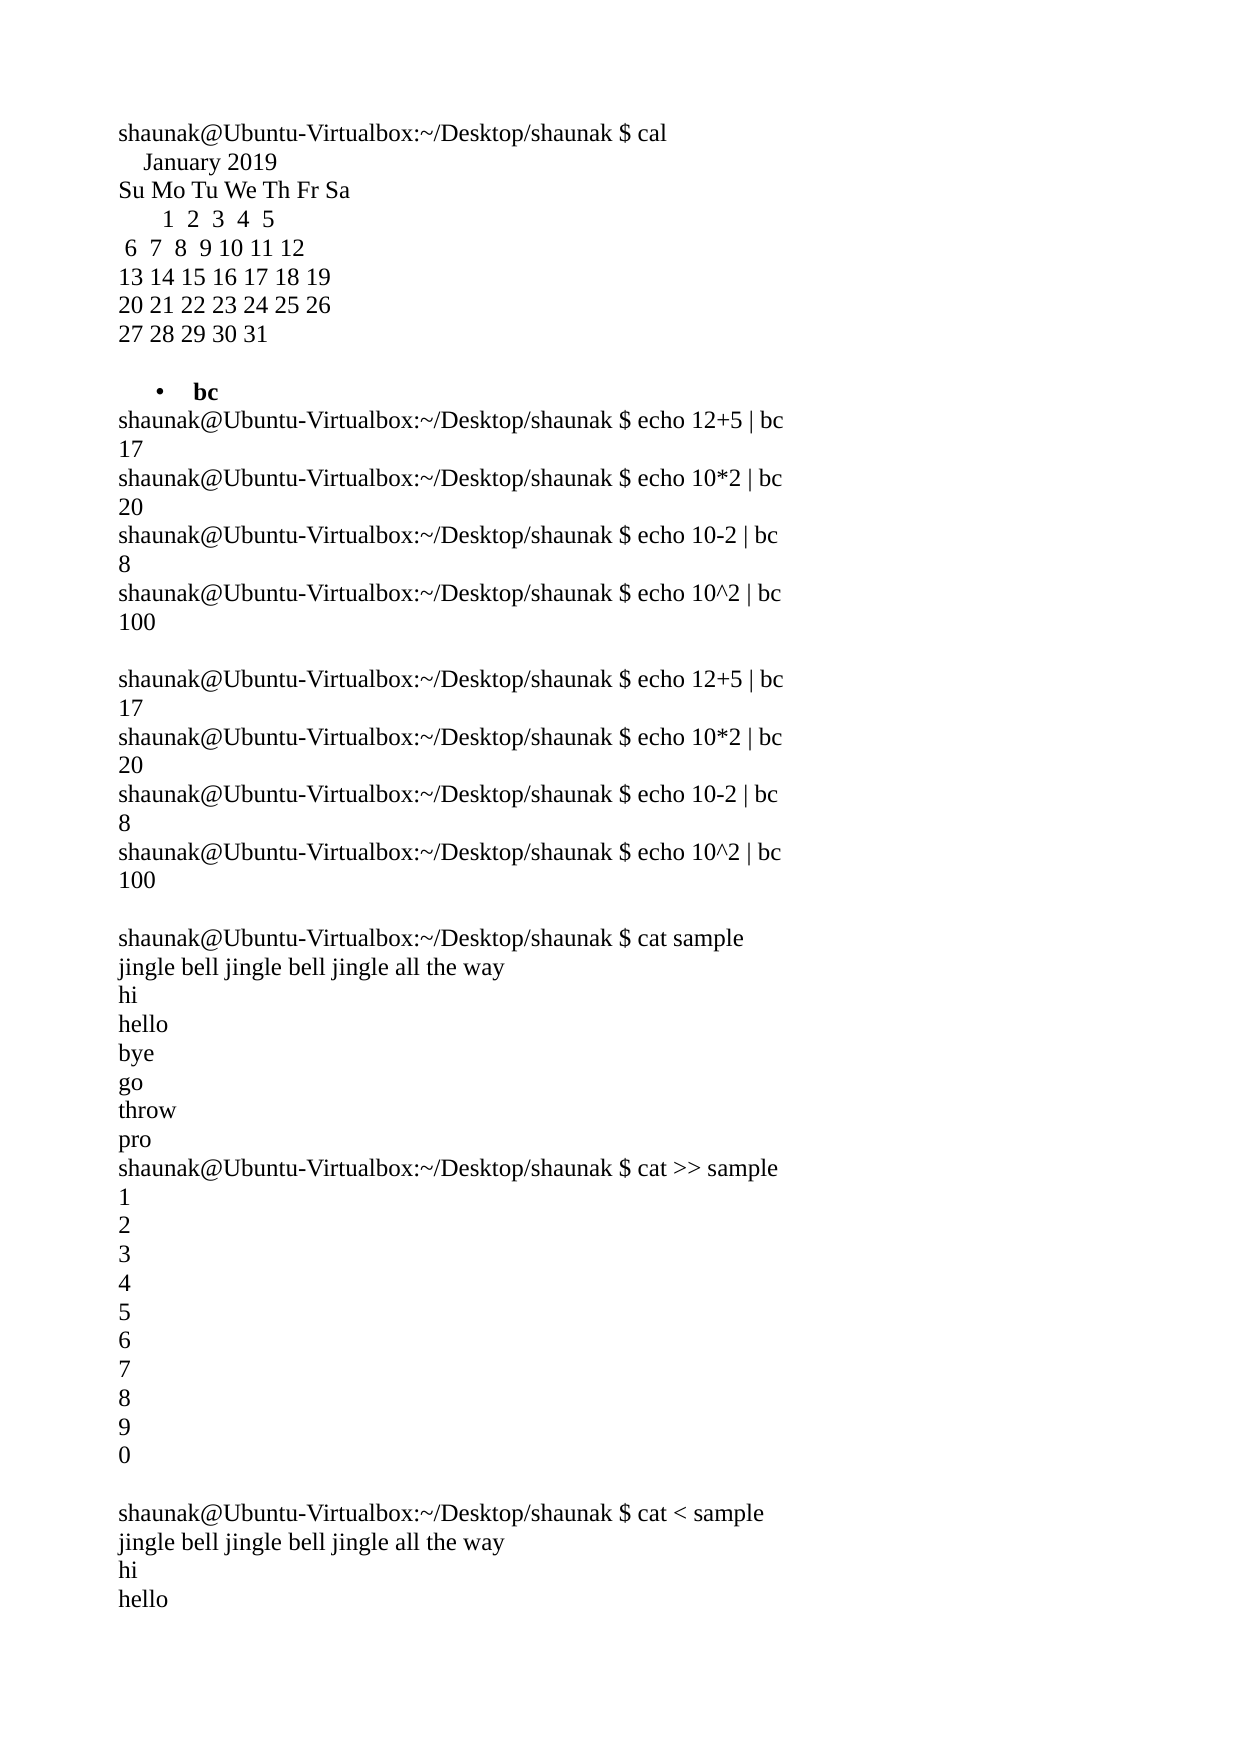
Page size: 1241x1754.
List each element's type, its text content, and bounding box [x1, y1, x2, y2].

text 6 7 8 9 10 11 12 [118, 233, 1122, 262]
text 9 [118, 1412, 1122, 1441]
text shaunak@Ubuntu-Virtualbox:~/Desktop/shaunak $ echo 10*2 | bc [118, 463, 1122, 492]
text 20 21 22 23 24 25 26 [118, 291, 1122, 319]
text 20 [118, 751, 1122, 779]
text 3 [118, 1239, 1122, 1268]
text shaunak@Ubuntu-Virtualbox:~/Desktop/shaunak $ echo 12+5 | bc [118, 664, 1122, 693]
text 4 [118, 1268, 1122, 1297]
text 8 [118, 549, 1122, 578]
text 2 [118, 1211, 1122, 1239]
text 7 [118, 1354, 1122, 1383]
text 27 28 29 30 31 [118, 319, 1122, 348]
text 8 [118, 1383, 1122, 1412]
text shaunak@Ubuntu-Virtualbox:~/Desktop/shaunak $ cat sample [118, 923, 1122, 952]
text 5 [118, 1297, 1122, 1326]
text 100 [118, 866, 1122, 894]
list bc [156, 377, 1122, 406]
text shaunak@Ubuntu-Virtualbox:~/Desktop/shaunak $ echo 10^2 | bc [118, 837, 1122, 866]
text jingle bell jingle bell jingle all the way [118, 1527, 1122, 1556]
text throw [118, 1096, 1122, 1124]
text bye [118, 1038, 1122, 1067]
text hi [118, 1556, 1122, 1584]
text pro [118, 1124, 1122, 1153]
text Su Mo Tu We Th Fr Sa [118, 176, 1122, 204]
text shaunak@Ubuntu-Virtualbox:~/Desktop/shaunak $ cat < sample [118, 1498, 1122, 1527]
text jingle bell jingle bell jingle all the way [118, 952, 1122, 981]
text 17 [118, 693, 1122, 722]
text hello [118, 1584, 1122, 1613]
text 1 2 3 4 5 [118, 204, 1122, 233]
text 100 [118, 607, 1122, 636]
text 1 [118, 1182, 1122, 1211]
text 17 [118, 434, 1122, 463]
text 6 [118, 1326, 1122, 1354]
text shaunak@Ubuntu-Virtualbox:~/Desktop/shaunak $ cat >> sample [118, 1153, 1122, 1182]
text shaunak@Ubuntu-Virtualbox:~/Desktop/shaunak $ echo 10-2 | bc [118, 521, 1122, 549]
text hello [118, 1009, 1122, 1038]
text shaunak@Ubuntu-Virtualbox:~/Desktop/shaunak $ echo 10*2 | bc [118, 722, 1122, 751]
text 0 [118, 1441, 1122, 1469]
text shaunak@Ubuntu-Virtualbox:~/Desktop/shaunak $ cal [118, 118, 1122, 147]
text go [118, 1067, 1122, 1096]
text hi [118, 981, 1122, 1009]
text shaunak@Ubuntu-Virtualbox:~/Desktop/shaunak $ echo 10-2 | bc [118, 779, 1122, 808]
text 8 [118, 808, 1122, 837]
text shaunak@Ubuntu-Virtualbox:~/Desktop/shaunak $ echo 10^2 | bc [118, 578, 1122, 607]
text 20 [118, 492, 1122, 521]
text shaunak@Ubuntu-Virtualbox:~/Desktop/shaunak $ echo 12+5 | bc [118, 406, 1122, 434]
text January 2019 [118, 147, 1122, 176]
text 13 14 15 16 17 18 19 [118, 262, 1122, 291]
